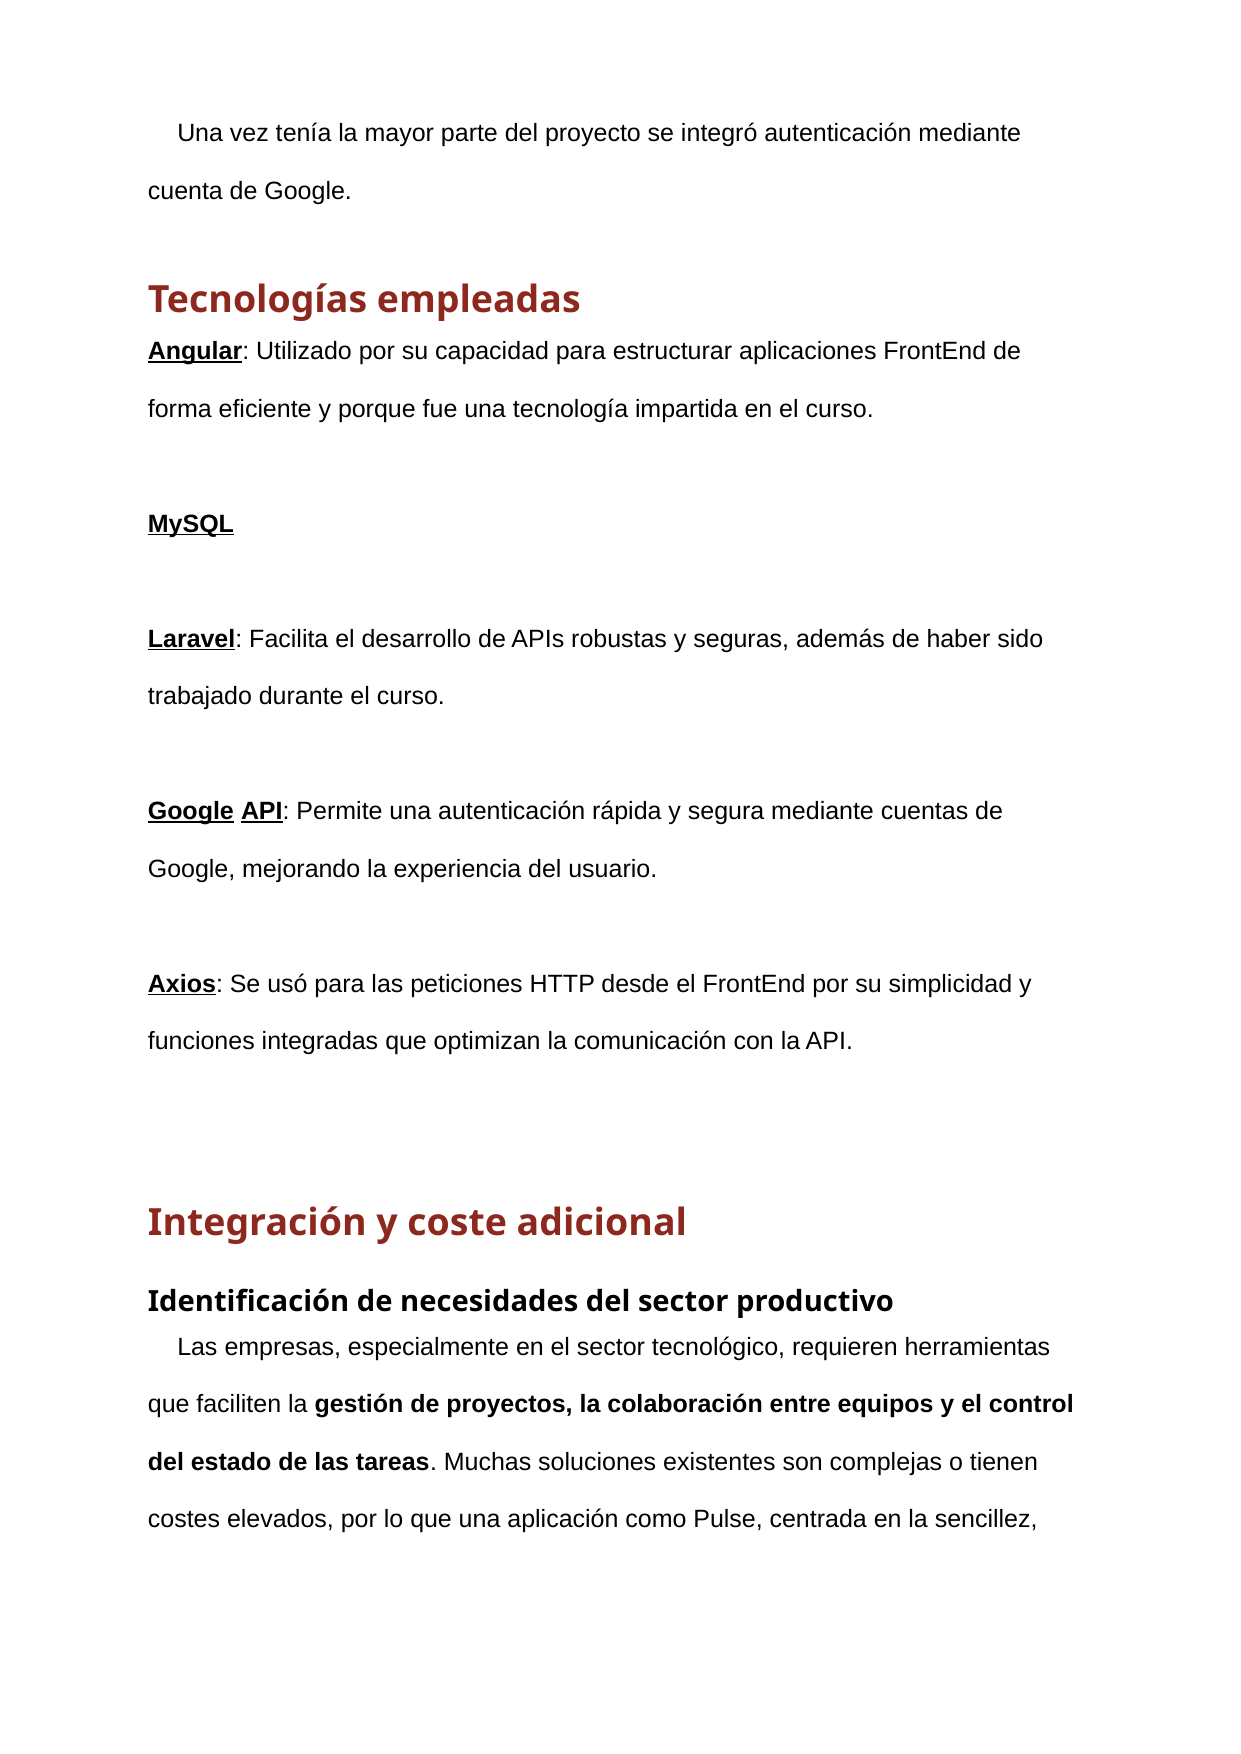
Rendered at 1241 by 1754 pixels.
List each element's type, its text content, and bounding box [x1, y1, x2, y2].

subtitle Integración y coste adicional [148, 1195, 1093, 1246]
text Una vez tenía la mayor parte del proyecto se integró autenticación mediante cuenta de Google. [148, 118, 1093, 204]
subtitle Identificación de necesidades del sector productivo [148, 1280, 1093, 1319]
subtitle Tecnologías empleadas [148, 273, 1093, 324]
text Las empresas, especialmente en el sector tecnológico, requieren herramientas que faciliten la gestión de proyectos, la colaboración entre equipos y el control del estado de las tareas. Muchas soluciones existentes son complejas o tienen costes elevados, por lo que una aplicación como Pulse, centrada en la sencillez, [148, 1332, 1093, 1533]
text Angular: Utilizado por su capacidad para estructurar aplicaciones FrontEnd de forma eficiente y porque fue una tecnología impartida en el curso. MySQL Laravel: Facilita el desarrollo de APIs robustas y seguras, además de haber sido trabajado durante el curso. Google API: Permite una autenticación rápida y segura mediante cuentas de Google, mejorando la experiencia del usuario. Axios: Se usó para las peticiones HTTP desde el FrontEnd por su simplicidad y funciones integradas que optimizan la comunicación con la API. [148, 336, 1093, 1055]
